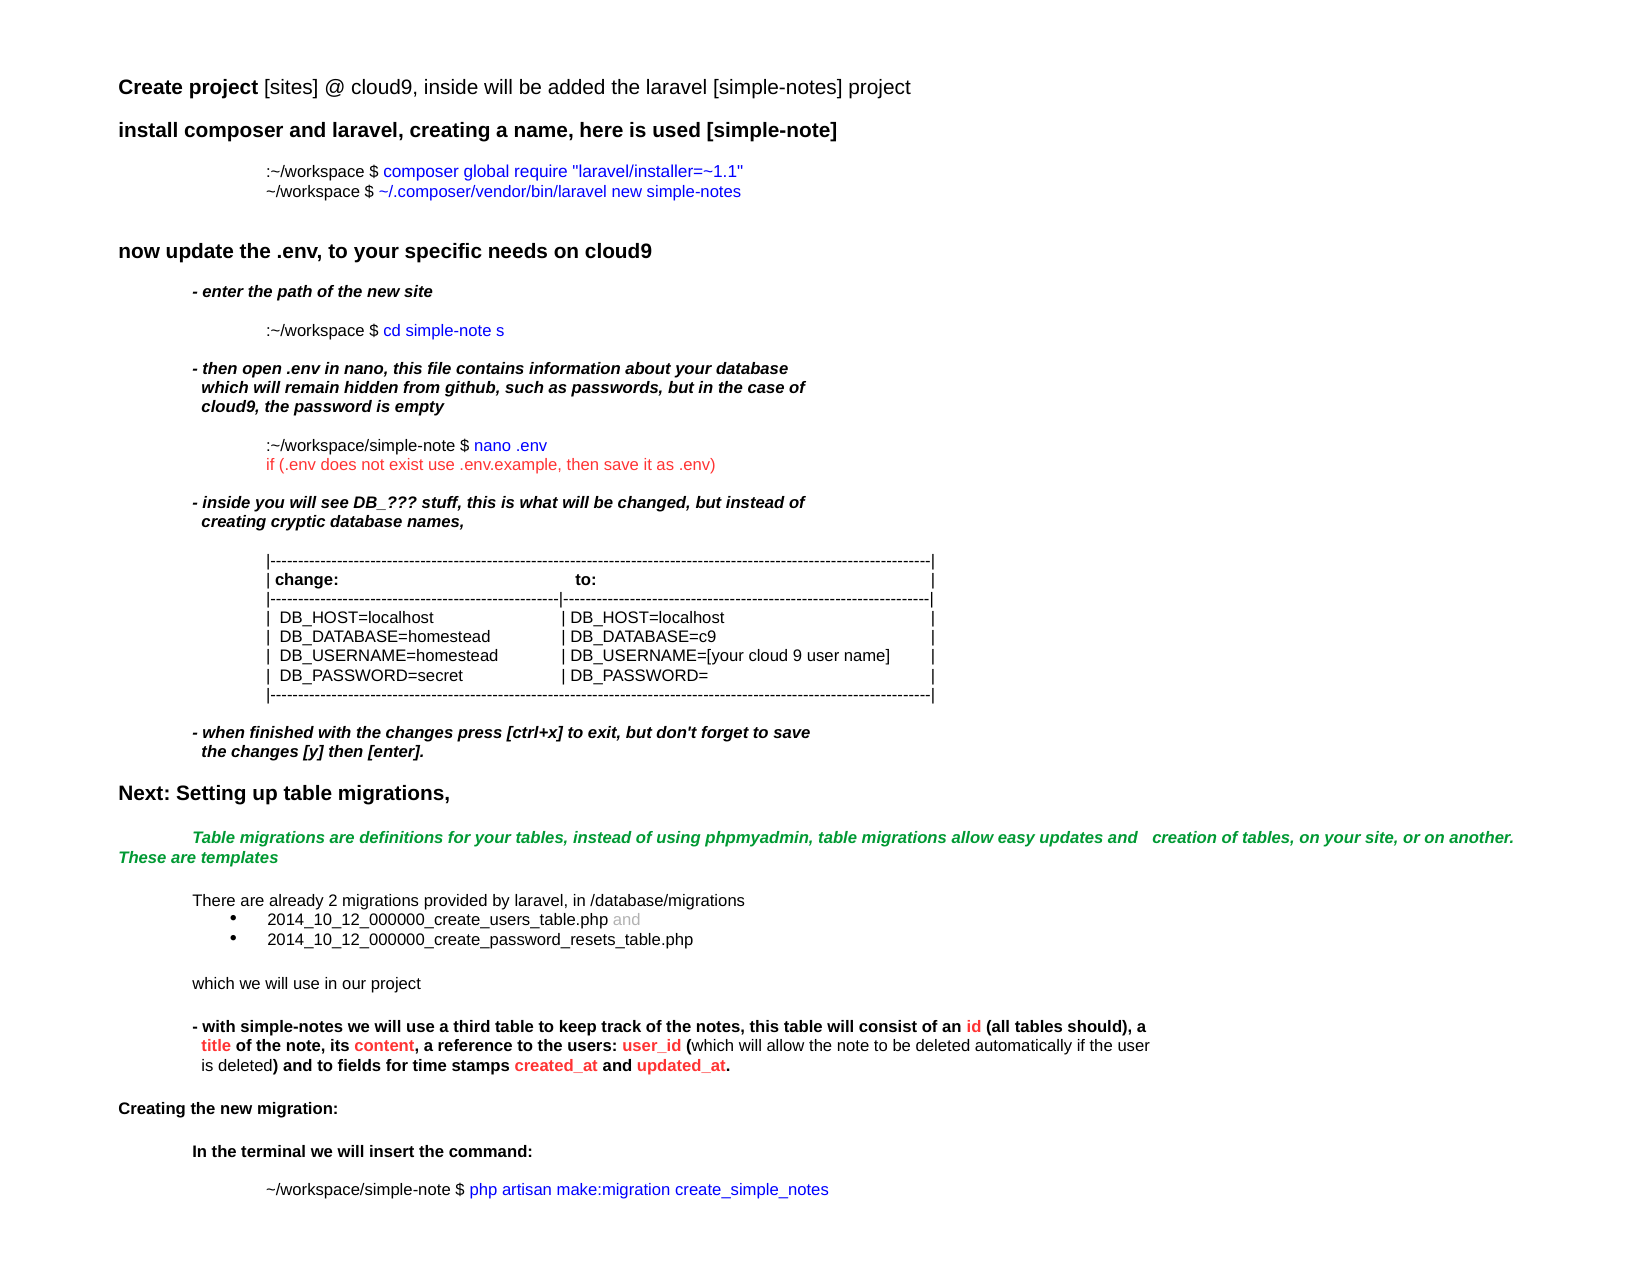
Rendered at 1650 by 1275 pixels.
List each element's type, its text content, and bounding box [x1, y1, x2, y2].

text which will remain hidden from github, such as passwords, but in the case of [192, 378, 1532, 397]
text now update the .env, to your specific needs on cloud9 [118, 239, 1532, 263]
text |-----------------------------------------------------------------------------------------------------------------------| [192, 550, 1532, 569]
text Next: Setting up table migrations, [118, 780, 1532, 804]
text - inside you will see DB_??? stuff, this is what will be changed, but instead of [192, 493, 1532, 512]
text ~/workspace $ ~/.composer/vendor/bin/laravel new simple-notes [192, 181, 1532, 201]
text is deleted) and to fields for time stamps created_at and updated_at. [192, 1055, 1532, 1074]
text There are already 2 migrations provided by laravel, in /database/migrations [118, 891, 1532, 910]
text :~/workspace $ composer global require "laravel/installer=~1.1" [192, 161, 1532, 181]
text cloud9, the password is empty [192, 397, 1532, 416]
text | DB_PASSWORD=secret | DB_PASSWORD= | [192, 665, 1532, 684]
list 2014_10_12_000000_create_users_table.php and [229, 910, 1532, 930]
text |----------------------------------------------------|------------------------------------------------------------------| [192, 589, 1532, 608]
text - with simple-notes we will use a third table to keep track of the notes, this table will consist of an id (all tables should), a [192, 1017, 1532, 1036]
text - enter the path of the new site [192, 282, 1532, 301]
text ~/workspace/simple-note $ php artisan make:migration create_simple_notes [118, 1180, 1532, 1199]
text if (.env does not exist use .env.example, then save it as .env) [192, 454, 1532, 474]
text |-----------------------------------------------------------------------------------------------------------------------| [192, 684, 1532, 704]
text Create project [sites] @ cloud9, inside will be added the laravel [simple-notes] project [118, 75, 1532, 99]
text - when finished with the changes press [ctrl+x] to exit, but don't forget to save [192, 723, 1532, 742]
text title of the note, its content, a reference to the users: user_id (which will allow the note to be deleted automatically if the user [192, 1036, 1532, 1055]
text Creating the new migration: [118, 1098, 1532, 1118]
text :~/workspace/simple-note $ nano .env [192, 435, 1532, 454]
text which we will use in our project [118, 974, 1532, 993]
text the changes [y] then [enter]. [192, 742, 1532, 761]
text | DB_HOST=localhost | DB_HOST=localhost | [192, 608, 1532, 627]
text :~/workspace $ cd simple-note s [192, 320, 1532, 339]
text | DB_DATABASE=homestead | DB_DATABASE=c9 | [192, 627, 1532, 646]
text - then open .env in nano, this file contains information about your database [192, 359, 1532, 378]
text In the terminal we will insert the command: [118, 1142, 1532, 1161]
text | DB_USERNAME=homestead | DB_USERNAME=[your cloud 9 user name] | [192, 646, 1532, 665]
list 2014_10_12_000000_create_password_resets_table.php [229, 930, 1532, 950]
text Table migrations are definitions for your tables, instead of using phpmyadmin, table migrations allow easy updates and creation of tables, on your site, or on another. These are templates [118, 828, 1532, 867]
text creating cryptic database names, [192, 512, 1532, 531]
text install composer and laravel, creating a name, here is used [simple-note] [118, 118, 1532, 142]
text | change: to: | [192, 569, 1532, 589]
